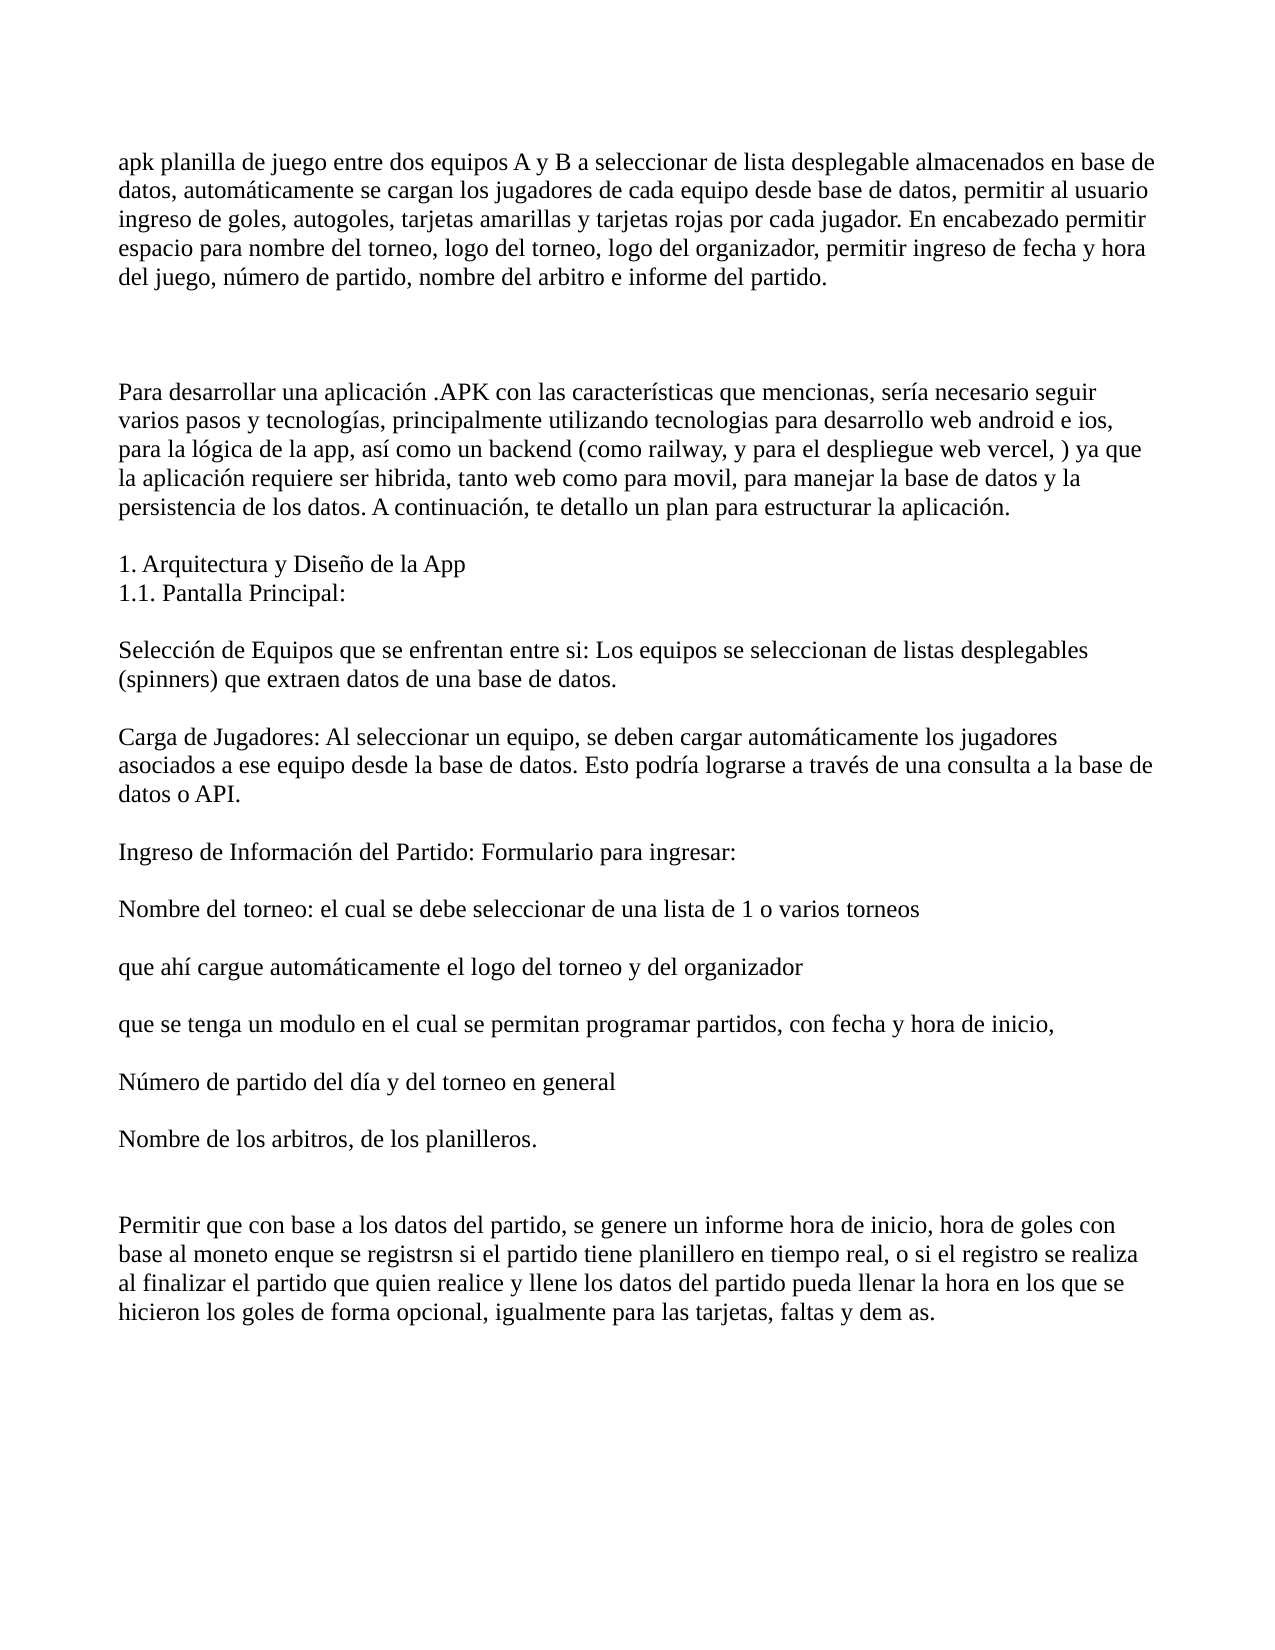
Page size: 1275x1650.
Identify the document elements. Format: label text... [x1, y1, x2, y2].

text Ingreso de Información del Partido: Formulario para ingresar: [118, 837, 1157, 866]
text 1.1. Pantalla Principal: [118, 578, 1157, 607]
text 1. Arquitectura y Diseño de la App [118, 549, 1157, 578]
text Selección de Equipos que se enfrentan entre si: Los equipos se seleccionan de listas desplegables (spinners) que extraen datos de una base de datos. [118, 636, 1157, 693]
text Nombre del torneo: el cual se debe seleccionar de una lista de 1 o varios torneos [118, 894, 1157, 923]
text Nombre de los arbitros, de los planilleros. [118, 1124, 1157, 1153]
text que ahí cargue automáticamente el logo del torneo y del organizador [118, 952, 1157, 981]
text Carga de Jugadores: Al seleccionar un equipo, se deben cargar automáticamente los jugadores asociados a ese equipo desde la base de datos. Esto podría lograrse a través de una consulta a la base de datos o API. [118, 722, 1157, 808]
text Permitir que con base a los datos del partido, se genere un informe hora de inicio, hora de goles con base al moneto enque se registrsn si el partido tiene planillero en tiempo real, o si el registro se realiza al finalizar el partido que quien realice y llene los datos del partido pueda llenar la hora en los que se hicieron los goles de forma opcional, igualmente para las tarjetas, faltas y dem as. [118, 1211, 1157, 1326]
text Número de partido del día y del torneo en general [118, 1067, 1157, 1096]
text Para desarrollar una aplicación .APK con las características que mencionas, sería necesario seguir varios pasos y tecnologías, principalmente utilizando tecnologias para desarrollo web android e ios, para la lógica de la app, así como un backend (como railway, y para el despliegue web vercel, ) ya que la aplicación requiere ser hibrida, tanto web como para movil, para manejar la base de datos y la persistencia de los datos. A continuación, te detallo un plan para estructurar la aplicación. [118, 377, 1157, 521]
text apk planilla de juego entre dos equipos A y B a seleccionar de lista desplegable almacenados en base de datos, automáticamente se cargan los jugadores de cada equipo desde base de datos, permitir al usuario ingreso de goles, autogoles, tarjetas amarillas y tarjetas rojas por cada jugador. En encabezado permitir espacio para nombre del torneo, logo del torneo, logo del organizador, permitir ingreso de fecha y hora del juego, número de partido, nombre del arbitro e informe del partido. [118, 147, 1157, 291]
text que se tenga un modulo en el cual se permitan programar partidos, con fecha y hora de inicio, [118, 1009, 1157, 1038]
